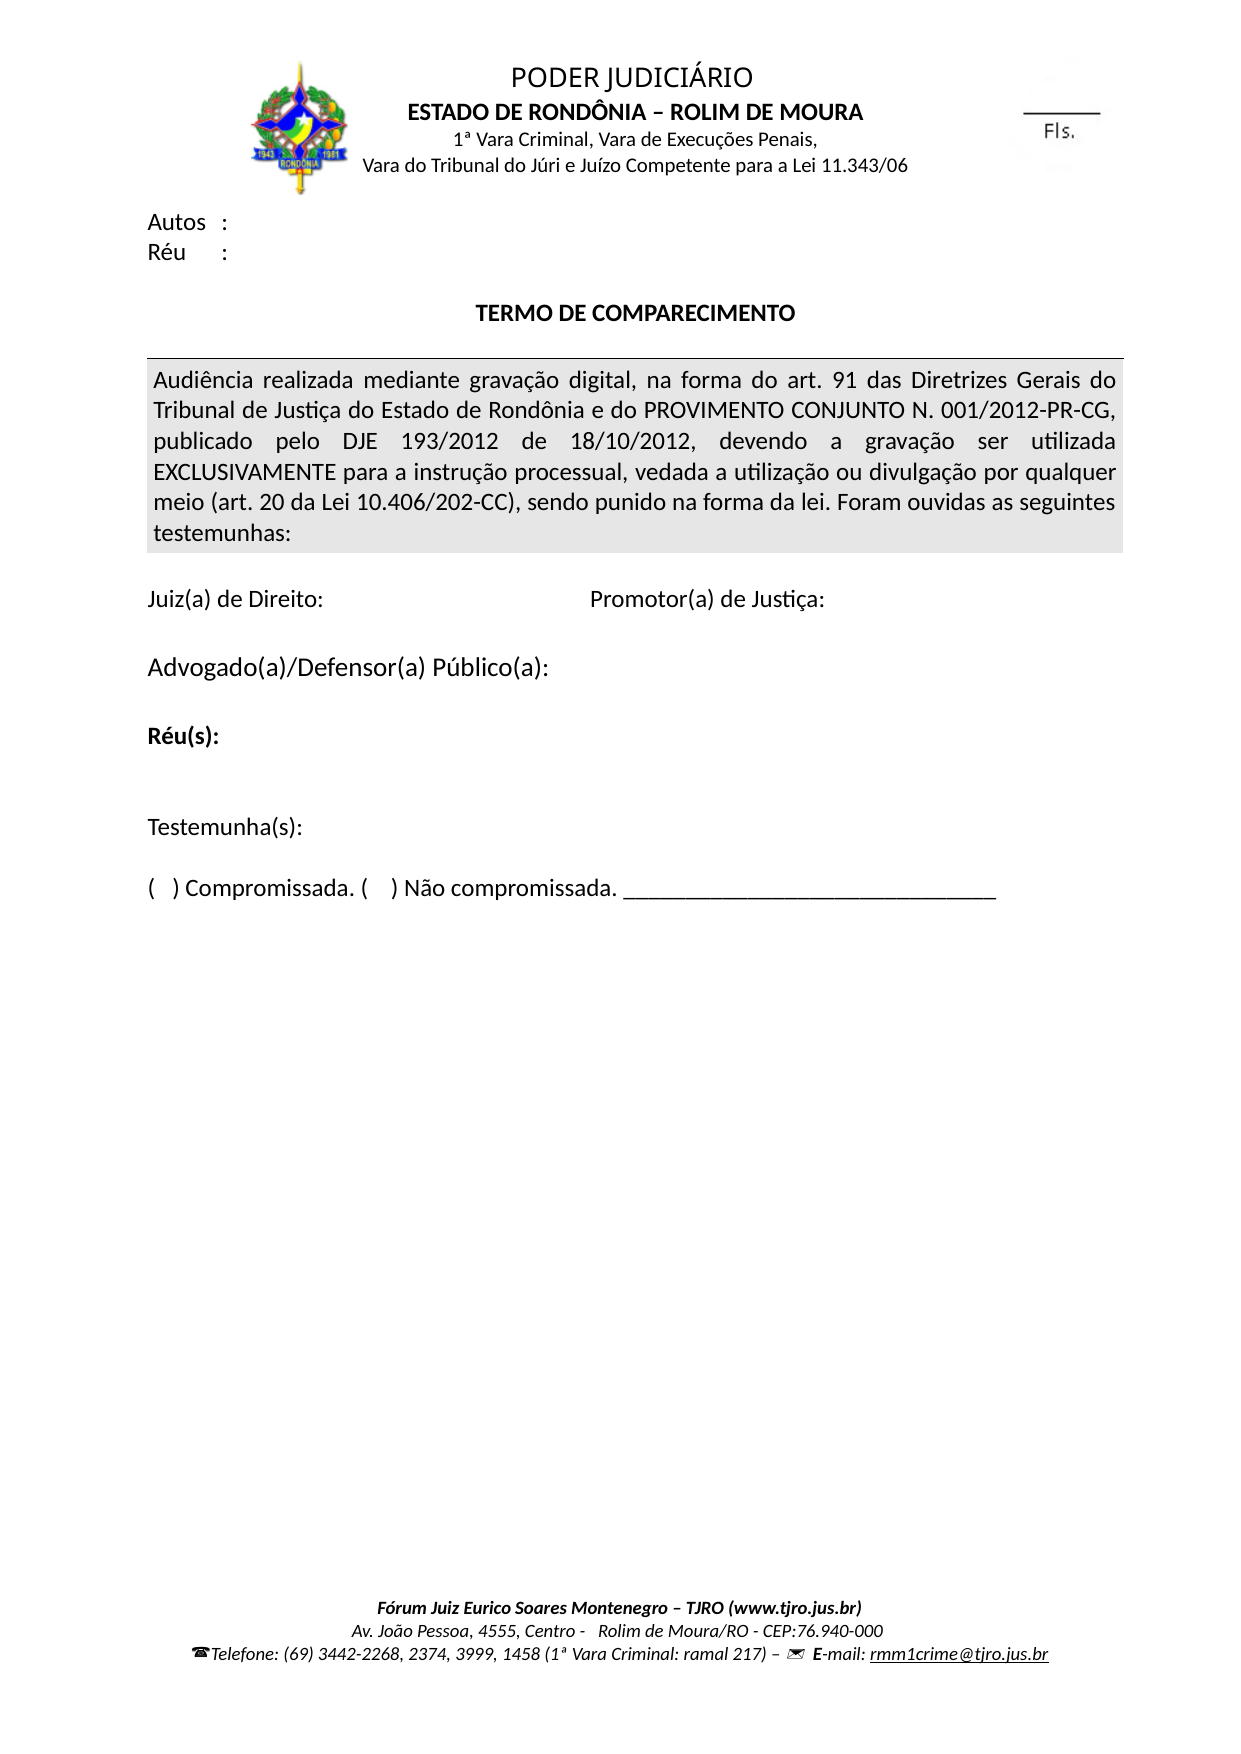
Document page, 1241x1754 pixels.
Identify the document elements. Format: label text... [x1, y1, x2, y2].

text ( ) Compromissada. ( ) Não compromissada. ______________________________ [147, 872, 1123, 903]
text Réu(s): [147, 720, 1123, 750]
text Advogado(a)/Defensor(a) Público(a): [147, 650, 1123, 683]
picture [1008, 58, 1121, 173]
text Réu : [147, 236, 1123, 267]
text Testemunha(s): [147, 811, 1123, 842]
text Juiz(a) de Direito: Promotor(a) de Justiça: [147, 583, 1123, 614]
text TERMO DE COMPARECIMENTO [147, 297, 1123, 328]
table_header Audiência realizada mediante gravação digital, na forma do art. 91 das Diretrizes Gerais do Tribunal de Justiça do Estado de Rondônia e do PROVIMENTO CONJUNTO N. 001/2012-PR-CG, publicado pelo DJE 193/2012 de 18/10/2012, devendo a gravação ser utilizada EXCLUSIVAMENTE para a instrução processual, vedada a utilização ou divulgação por qualquer meio (art. 20 da Lei 10.406/202-CC), sendo punido na forma da lei. Foram ouvidas as seguintes testemunhas: [147, 359, 1123, 553]
text Autos : [147, 206, 1123, 236]
